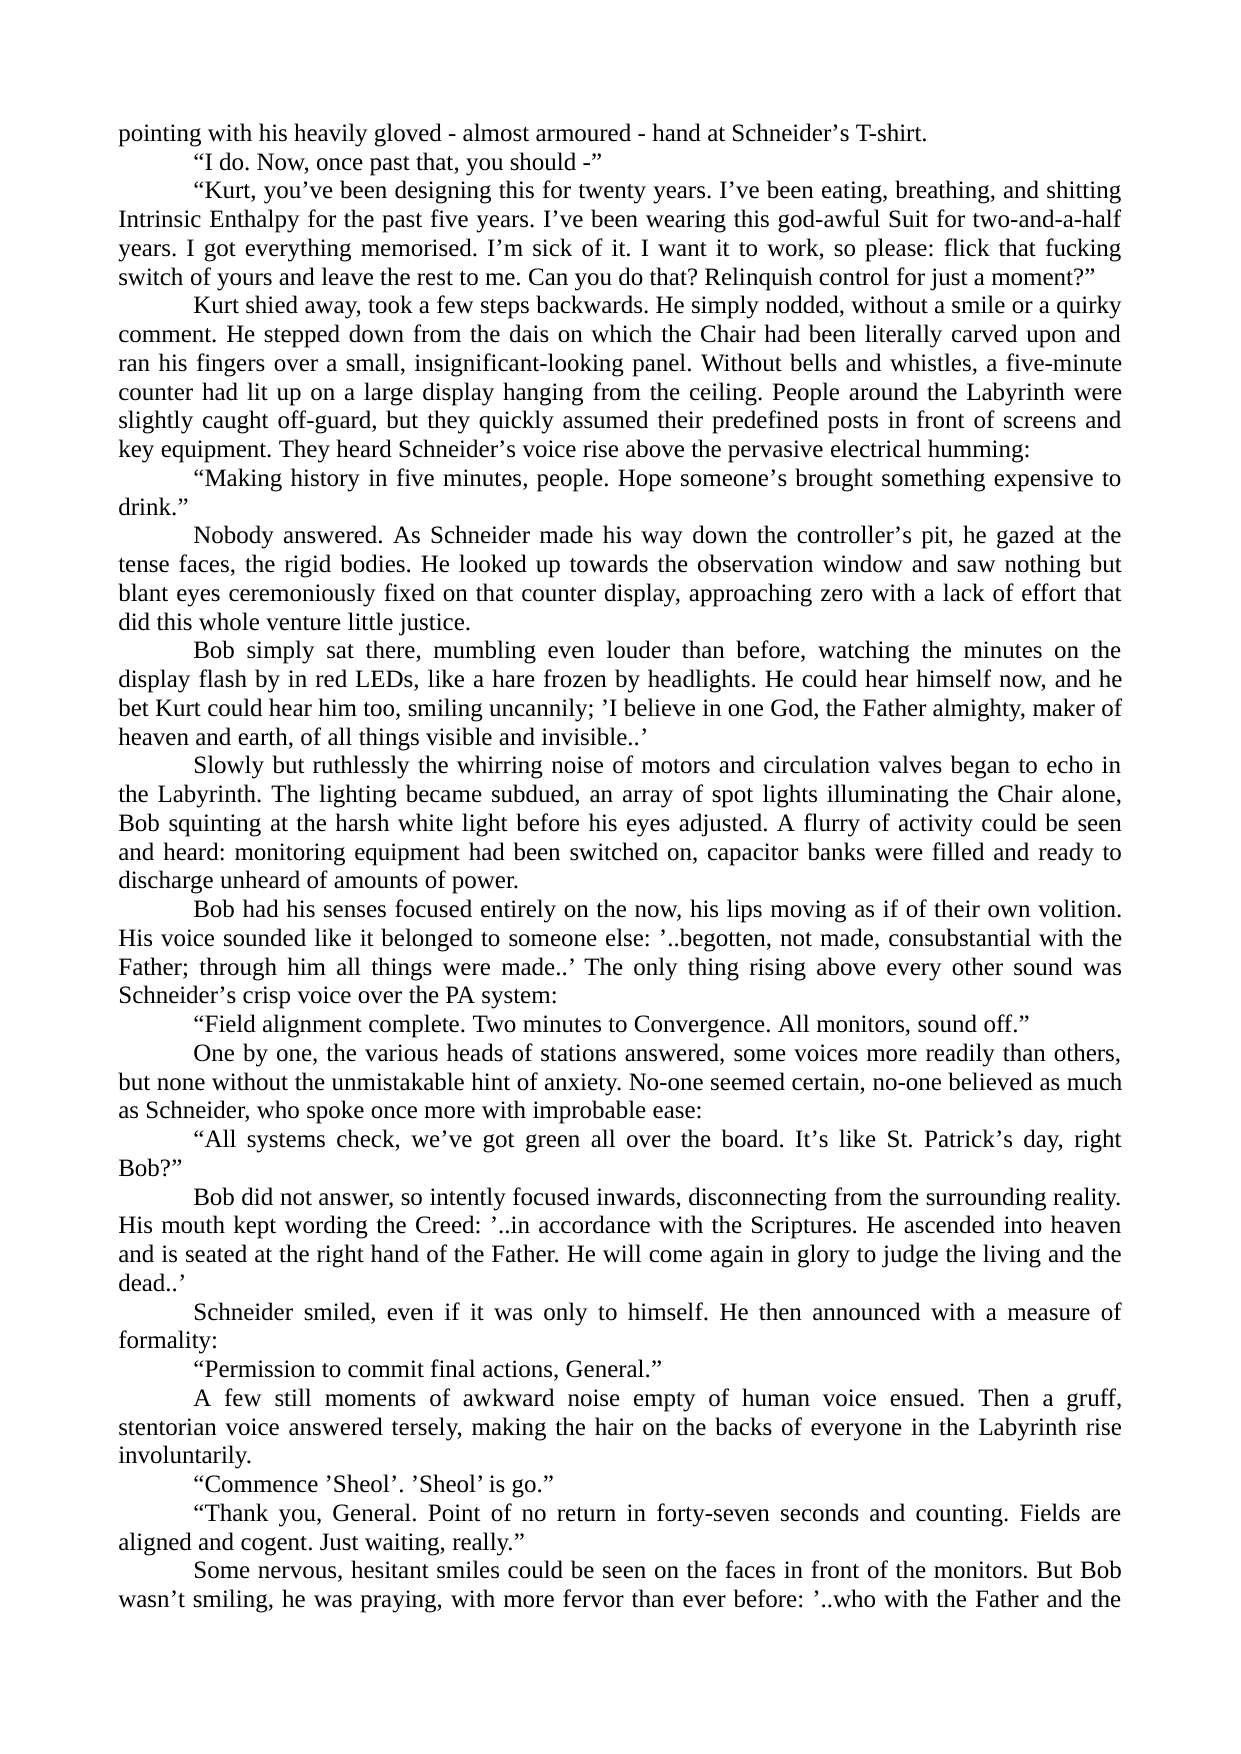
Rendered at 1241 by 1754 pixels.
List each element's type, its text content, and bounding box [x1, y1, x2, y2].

text Bob had his senses focused entirely on the now, his lips moving as if of their own volition. His voice sounded like it belonged to someone else: ’..begotten, not made, consubstantial with the Father; through him all things were made..’ The only thing rising above every other sound was Schneider’s crisp voice over the PA system: [118, 894, 1122, 1009]
text “Commence ’Sheol’. ’Sheol’ is go.” [118, 1469, 1122, 1498]
text “Making history in five minutes, people. Hope someone’s brought something expensive to drink.” [118, 463, 1122, 521]
text Nobody answered. As Schneider made his way down the controller’s pit, he gazed at the tense faces, the rigid bodies. He looked up towards the observation window and saw nothing but blant eyes ceremoniously fixed on that counter display, approaching zero with a lack of effort that did this whole venture little justice. [118, 521, 1122, 636]
text Slowly but ruthlessly the whirring noise of motors and circulation valves began to echo in the Labyrinth. The lighting became subdued, an array of spot lights illuminating the Chair alone, Bob squinting at the harsh white light before his eyes adjusted. A flurry of activity could be seen and heard: monitoring equipment had been switched on, capacitor banks were filled and ready to discharge unheard of amounts of power. [118, 751, 1122, 894]
text Kurt shied away, took a few steps backwards. He simply nodded, without a smile or a quirky comment. He stepped down from the dais on which the Chair had been literally carved upon and ran his fingers over a small, insignificant-looking panel. Without bells and whistles, a five-minute counter had lit up on a large display hanging from the ceiling. People around the Labyrinth were slightly caught off-guard, but they quickly assumed their predefined posts in front of screens and key equipment. They heard Schneider’s voice rise above the pervasive electrical humming: [118, 291, 1122, 463]
text Bob did not answer, so intently focused inwards, disconnecting from the surrounding reality. His mouth kept wording the Creed: ’..in accordance with the Scriptures. He ascended into heaven and is seated at the right hand of the Father. He will come again in glory to judge the living and the dead..’ [118, 1182, 1122, 1297]
text One by one, the various heads of stations answered, some voices more readily than others, but none without the unmistakable hint of anxiety. No-one seemed certain, no-one believed as much as Schneider, who spoke once more with improbable ease: [118, 1038, 1122, 1124]
text Bob simply sat there, mumbling even louder than before, watching the minutes on the display flash by in red LEDs, like a hare frozen by headlights. He could hear himself now, and he bet Kurt could hear him too, smiling uncannily; ’I believe in one God, the Father almighty, maker of heaven and earth, of all things visible and invisible..’ [118, 636, 1122, 751]
text “Field alignment complete. Two minutes to Convergence. All monitors, sound off.” [118, 1009, 1122, 1038]
text A few still moments of awkward noise empty of human voice ensued. Then a gruff, stentorian voice answered tersely, making the hair on the backs of everyone in the Labyrinth rise involuntarily. [118, 1383, 1122, 1469]
text “Thank you, General. Point of no return in forty-seven seconds and counting. Fields are aligned and cogent. Just waiting, really.” [118, 1498, 1122, 1556]
text “All systems check, we’ve got green all over the board. It’s like St. Patrick’s day, right Bob?” [118, 1124, 1122, 1182]
text “Permission to commit final actions, General.” [118, 1354, 1122, 1383]
text Some nervous, hesitant smiles could be seen on the faces in front of the monitors. But Bob wasn’t smiling, he was praying, with more fervor than ever before: ’..who with the Father and the [118, 1556, 1122, 1613]
text pointing with his heavily gloved - almost armoured - hand at Schneider’s T-shirt. [118, 118, 1122, 147]
text Schneider smiled, even if it was only to himself. He then announced with a measure of formality: [118, 1297, 1122, 1354]
text “Kurt, you’ve been designing this for twenty years. I’ve been eating, breathing, and shitting Intrinsic Enthalpy for the past five years. I’ve been wearing this god-awful Suit for two-and-a-half years. I got everything memorised. I’m sick of it. I want it to work, so please: flick that fucking switch of yours and leave the rest to me. Can you do that? Relinquish control for just a moment?” [118, 176, 1122, 291]
text “I do. Now, once past that, you should -” [118, 147, 1122, 176]
